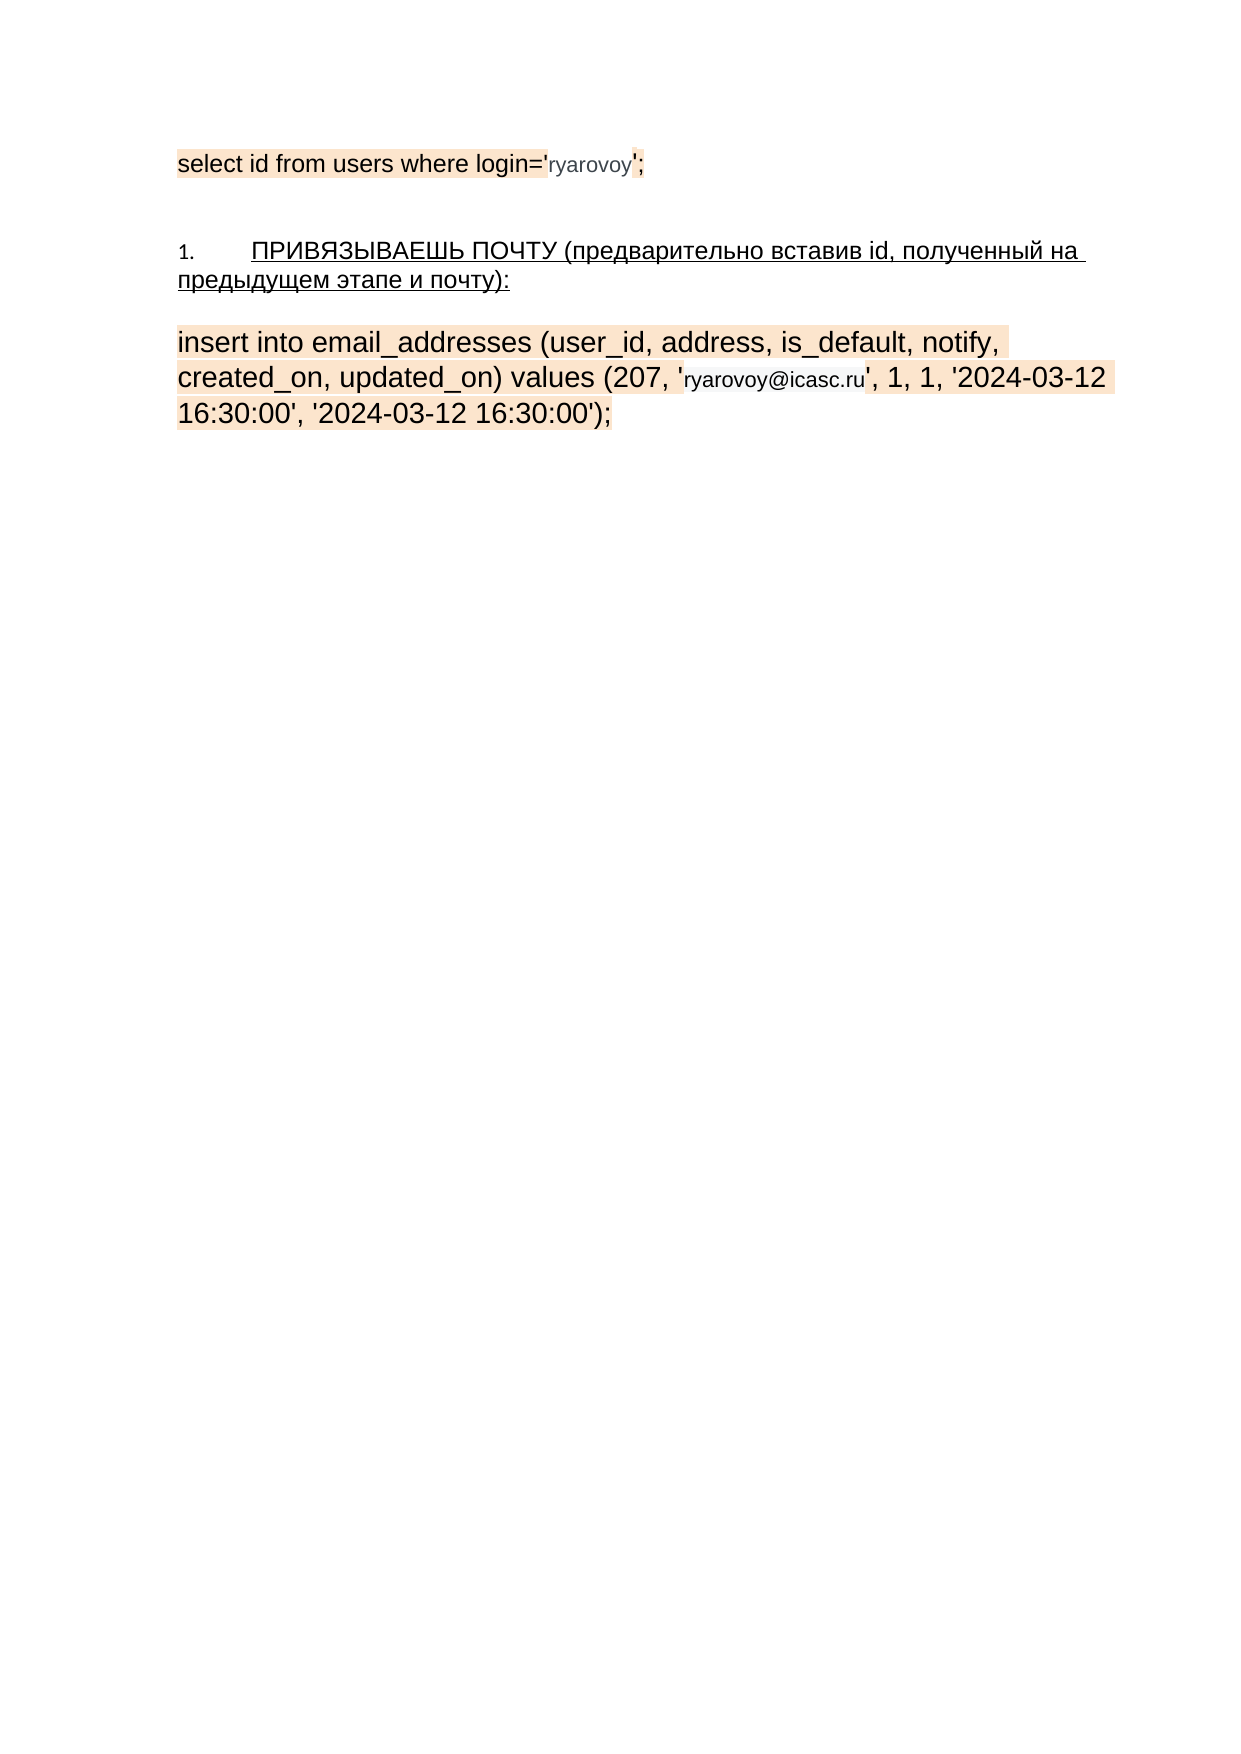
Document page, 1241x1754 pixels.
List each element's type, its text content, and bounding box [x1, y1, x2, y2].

text select id from users where login='ryarovoy'; [177, 147, 1152, 178]
text insert into email_addresses (user_id, address, is_default, notify, created_on, updated_on) values (207, 'ryarovoy@icasc.ru', 1, 1, '2024-03-12 16:30:00', '2024-03-12 16:30:00'); [177, 293, 1152, 430]
list ПРИВЯЗЫВАЕШЬ ПОЧТУ (предварительно вставив id, полученный на предыдущем этапе и почту): [177, 236, 1152, 293]
